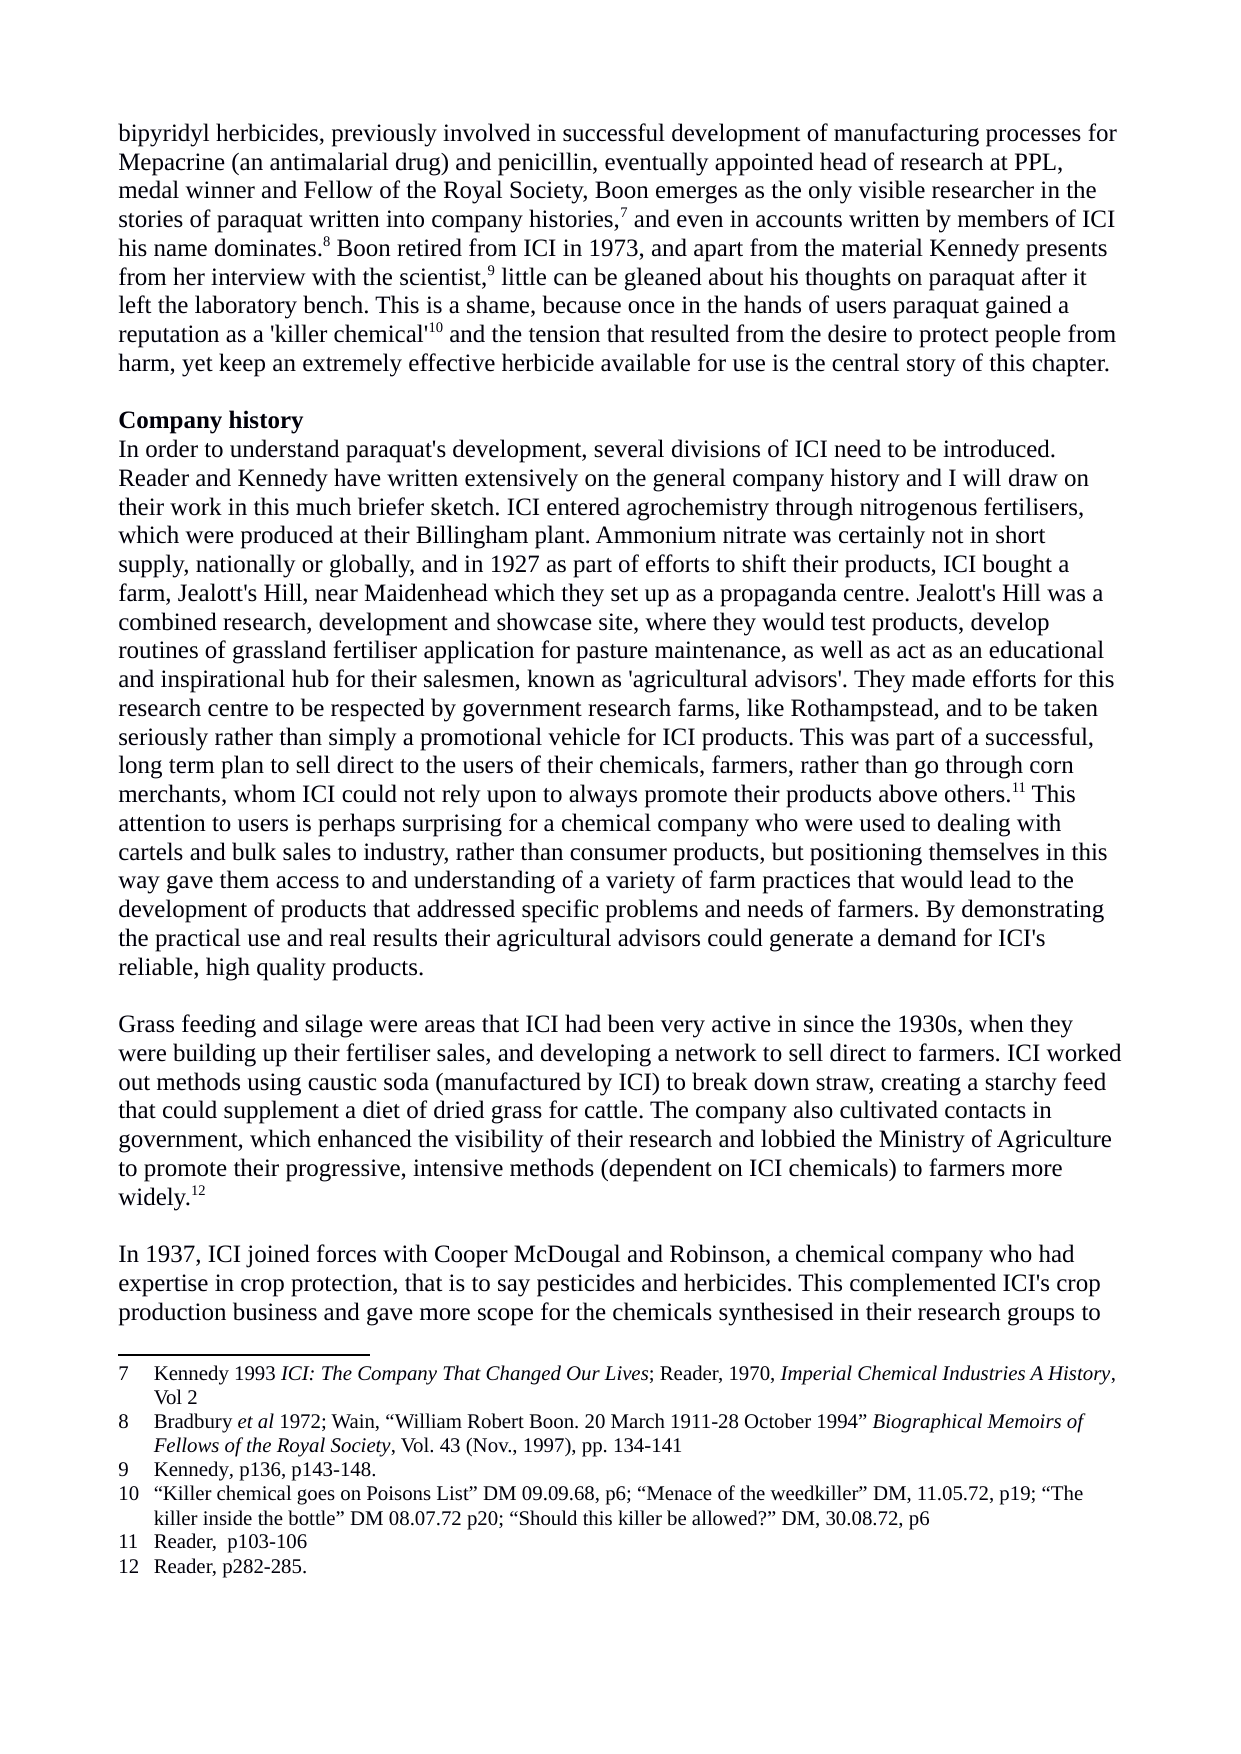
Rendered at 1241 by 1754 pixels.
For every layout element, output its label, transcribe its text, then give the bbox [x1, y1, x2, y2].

text Kennedy, p136, p143-148. [118, 1457, 1122, 1481]
text “Killer chemical goes on Poisons List” DM 09.09.68, p6; “Menace of the weedkiller” DM, 11.05.72, p19; “The killer inside the bottle” DM 08.07.72 p20; “Should this killer be allowed?” DM, 30.08.72, p6 [118, 1481, 1122, 1529]
text Reader, p282-285. [118, 1553, 1122, 1578]
text In 1937, ICI joined forces with Cooper McDougal and Robinson, a chemical company who had expertise in crop protection, that is to say pesticides and herbicides. This complemented ICI's crop production business and gave more scope for the chemicals synthesised in their research groups to [118, 1239, 1122, 1326]
text Company history [118, 406, 1122, 434]
text Kennedy 1993 ICI: The Company That Changed Our Lives; Reader, 1970, Imperial Chemical Industries A History, Vol 2 [118, 1361, 1122, 1409]
text Reader, p103-106 [118, 1529, 1122, 1553]
text Grass feeding and silage were areas that ICI had been very active in since the 1930s, when they were building up their fertiliser sales, and developing a network to sell direct to farmers. ICI worked out methods using caustic soda (manufactured by ICI) to break down straw, creating a starchy feed that could supplement a diet of dried grass for cattle. The company also cultivated contacts in government, which enhanced the visibility of their research and lobbied the Ministry of Agriculture to promote their progressive, intensive methods (dependent on ICI chemicals) to farmers more widely. [118, 1009, 1122, 1211]
text Bradbury et al 1972; Wain, “William Robert Boon. 20 March 1911-28 October 1994” Biographical Memoirs of Fellows of the Royal Society, Vol. 43 (Nov., 1997), pp. 134-141 [118, 1409, 1122, 1457]
text bipyridyl herbicides, previously involved in successful development of manufacturing processes for Mepacrine (an antimalarial drug) and penicillin, eventually appointed head of research at PPL, medal winner and Fellow of the Royal Society, Boon emerges as the only visible researcher in the stories of paraquat written into company histories, and even in accounts written by members of ICI his name dominates. Boon retired from ICI in 1973, and apart from the material Kennedy presents from her interview with the scientist, little can be gleaned about his thoughts on paraquat after it left the laboratory bench. This is a shame, because once in the hands of users paraquat gained a reputation as a 'killer chemical' and the tension that resulted from the desire to protect people from harm, yet keep an extremely effective herbicide available for use is the central story of this chapter. [118, 118, 1122, 377]
text In order to understand paraquat's development, several divisions of ICI need to be introduced. Reader and Kennedy have written extensively on the general company history and I will draw on their work in this much briefer sketch. ICI entered agrochemistry through nitrogenous fertilisers, which were produced at their Billingham plant. Ammonium nitrate was certainly not in short supply, nationally or globally, and in 1927 as part of efforts to shift their products, ICI bought a farm, Jealott's Hill, near Maidenhead which they set up as a propaganda centre. Jealott's Hill was a combined research, development and showcase site, where they would test products, develop routines of grassland fertiliser application for pasture maintenance, as well as act as an educational and inspirational hub for their salesmen, known as 'agricultural advisors'. They made efforts for this research centre to be respected by government research farms, like Rothampstead, and to be taken seriously rather than simply a promotional vehicle for ICI products. This was part of a successful, long term plan to sell direct to the users of their chemicals, farmers, rather than go through corn merchants, whom ICI could not rely upon to always promote their products above others. This attention to users is perhaps surprising for a chemical company who were used to dealing with cartels and bulk sales to industry, rather than consumer products, but positioning themselves in this way gave them access to and understanding of a variety of farm practices that would lead to the development of products that addressed specific problems and needs of farmers. By demonstrating the practical use and real results their agricultural advisors could generate a demand for ICI's reliable, high quality products. [118, 434, 1122, 981]
